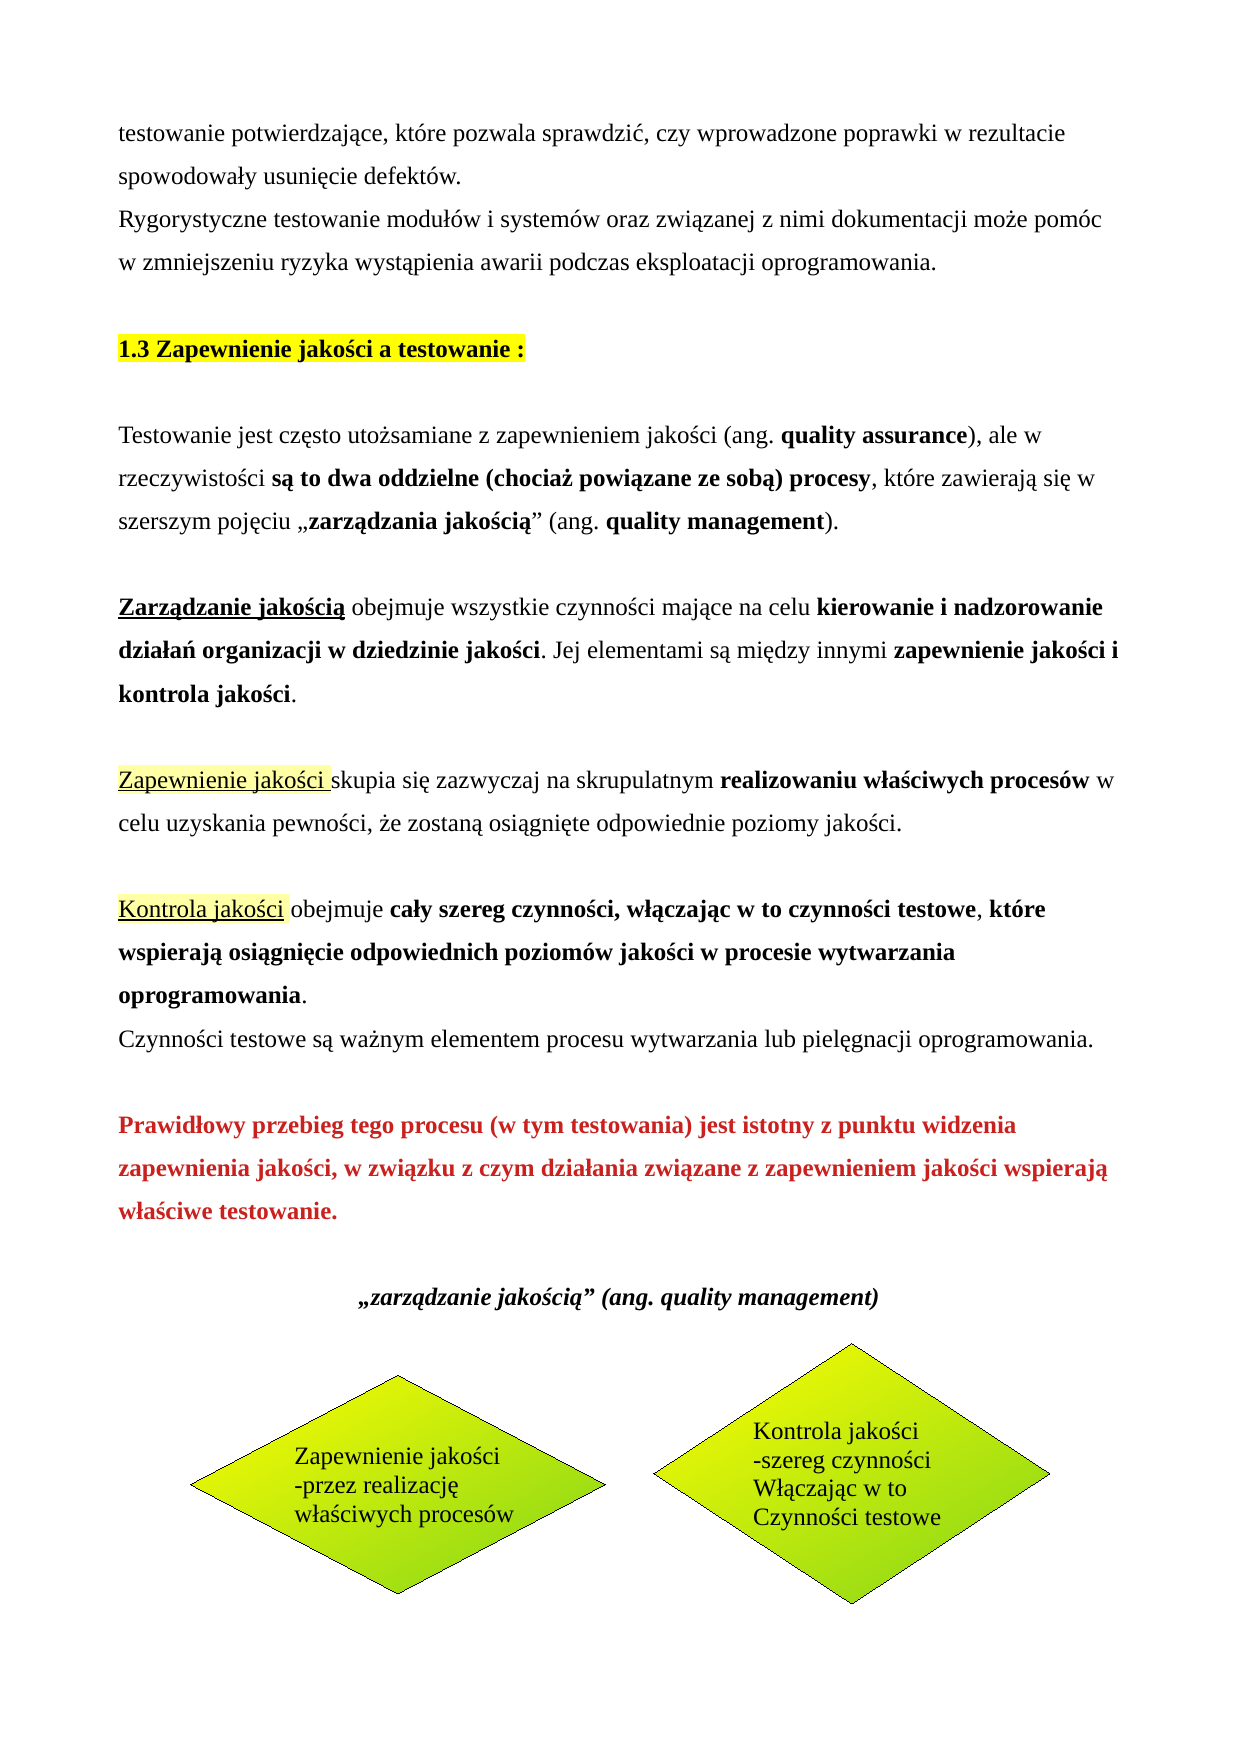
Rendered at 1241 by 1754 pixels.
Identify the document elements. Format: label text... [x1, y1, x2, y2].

text „zarządzanie jakością” (ang. quality management) [118, 1282, 1122, 1311]
text Testowanie jest często utożsamiane z zapewnieniem jakości (ang. quality assurance), ale w rzeczywistości są to dwa oddzielne (chociaż powiązane ze sobą) procesy, które zawierają się w szerszym pojęciu „zarządzania jakością” (ang. quality management). [118, 420, 1122, 535]
text Czynności testowe są ważnym elementem procesu wytwarzania lub pielęgnacji oprogramowania. [118, 1024, 1122, 1052]
text Zarządzanie jakością obejmuje wszystkie czynności mające na celu kierowanie i nadzorowanie działań organizacji w dziedzinie jakości. Jej elementami są między innymi zapewnienie jakości i kontrola jakości. [118, 592, 1122, 707]
text testowanie potwierdzające, które pozwala sprawdzić, czy wprowadzone poprawki w rezultacie spowodowały usunięcie defektów. [118, 118, 1122, 190]
text Rygorystyczne testowanie modułów i systemów oraz związanej z nimi dokumentacji może pomóc w zmniejszeniu ryzyka wystąpienia awarii podczas eksploatacji oprogramowania. [118, 204, 1122, 276]
text Kontrola jakości obejmuje cały szereg czynności, włączając w to czynności testowe, które wspierają osiągnięcie odpowiednich poziomów jakości w procesie wytwarzania oprogramowania. [118, 894, 1122, 1009]
text Prawidłowy przebieg tego procesu (w tym testowania) jest istotny z punktu widzenia zapewnienia jakości, w związku z czym działania związane z zapewnieniem jakości wspierają właściwe testowanie. [118, 1110, 1122, 1225]
text Zapewnienie jakości skupia się zazwyczaj na skrupulatnym realizowaniu właściwych procesów w celu uzyskania pewności, że zostaną osiągnięte odpowiednie poziomy jakości. [118, 765, 1122, 837]
text 1.3 Zapewnienie jakości a testowanie : [118, 334, 1122, 362]
